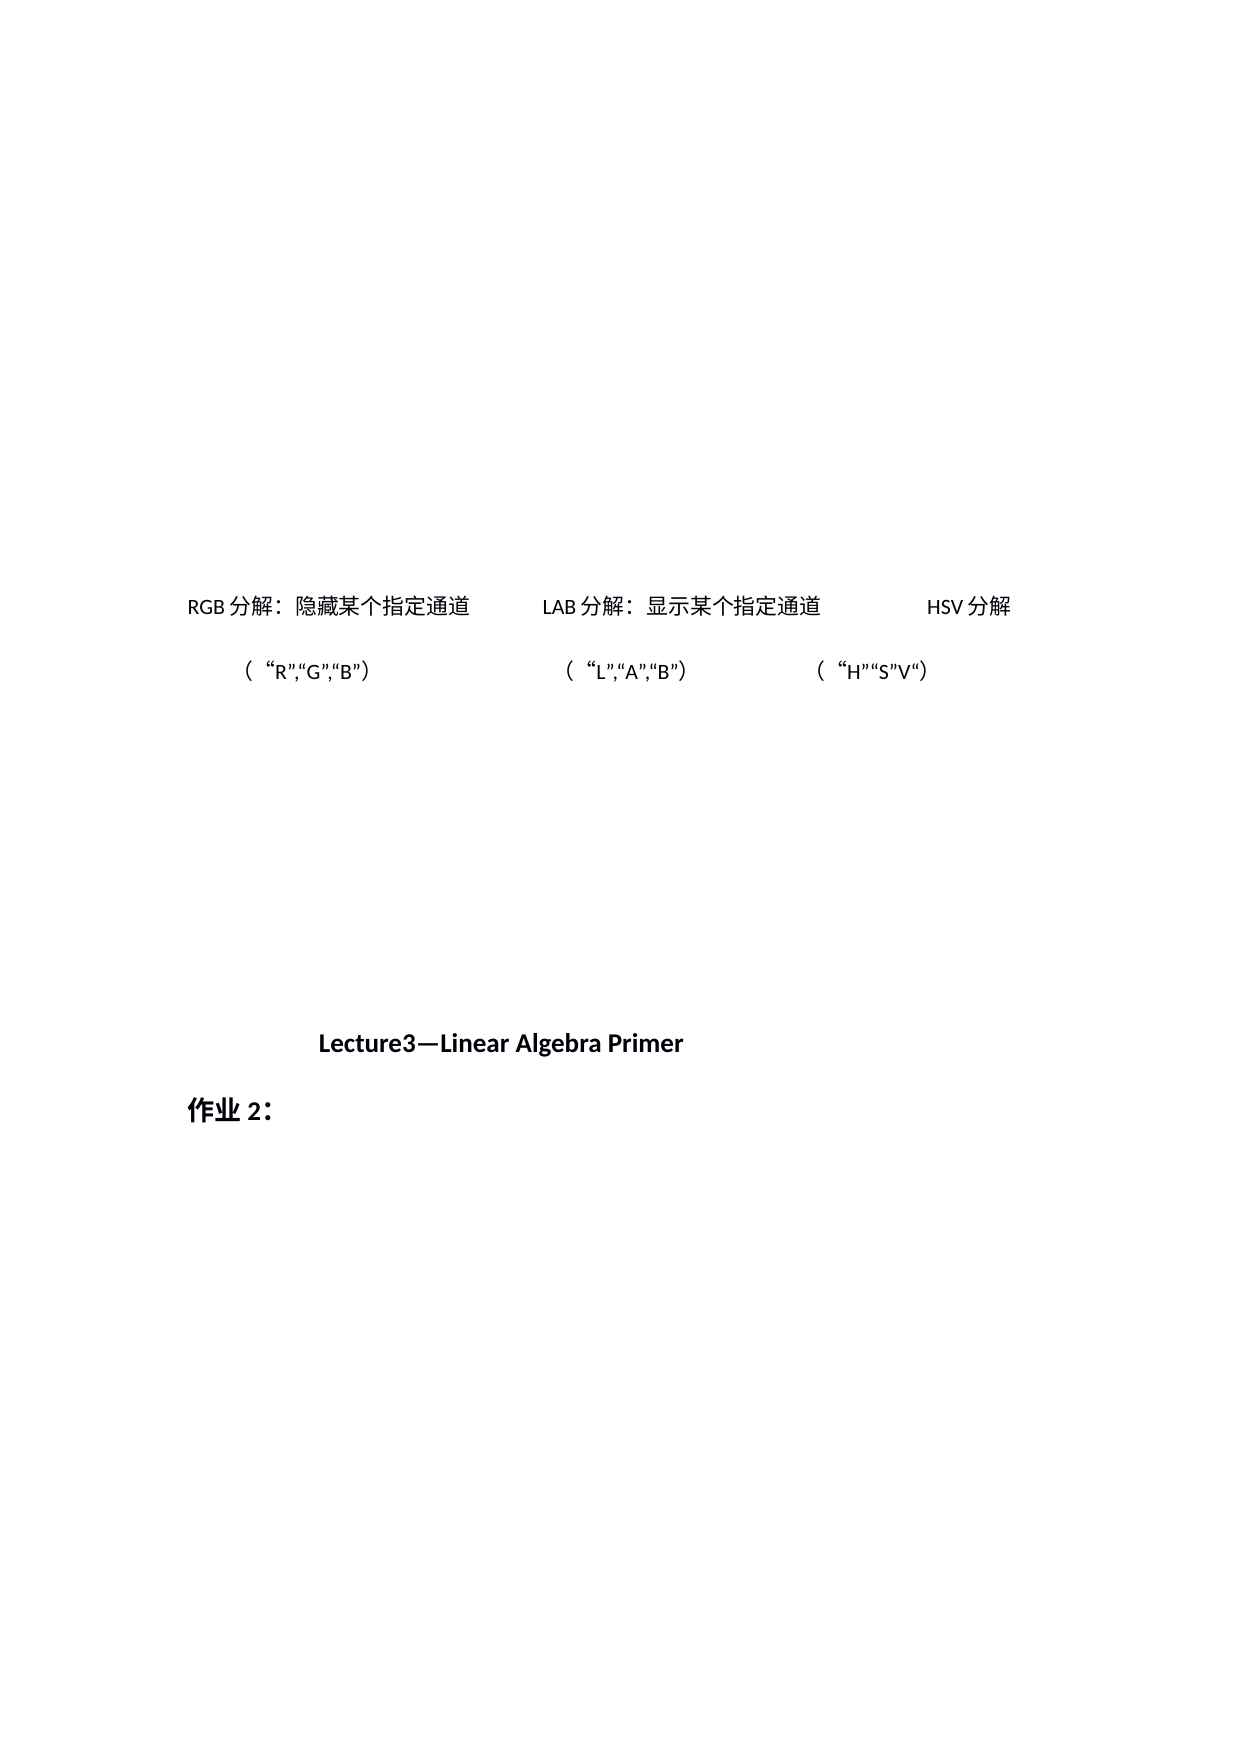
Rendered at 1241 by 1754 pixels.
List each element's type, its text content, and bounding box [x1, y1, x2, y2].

text RGB分解：隐藏某个指定通道 LAB分解：显示某个指定通道 HSV分解 （“R”,“G”,“B”） （“L”,“A”,“B”） （“H”“S”V“） [187, 584, 1053, 682]
text Lecture3—Linear Algebra Primer [187, 1007, 1053, 1072]
text 作业2： [187, 1072, 1053, 1137]
